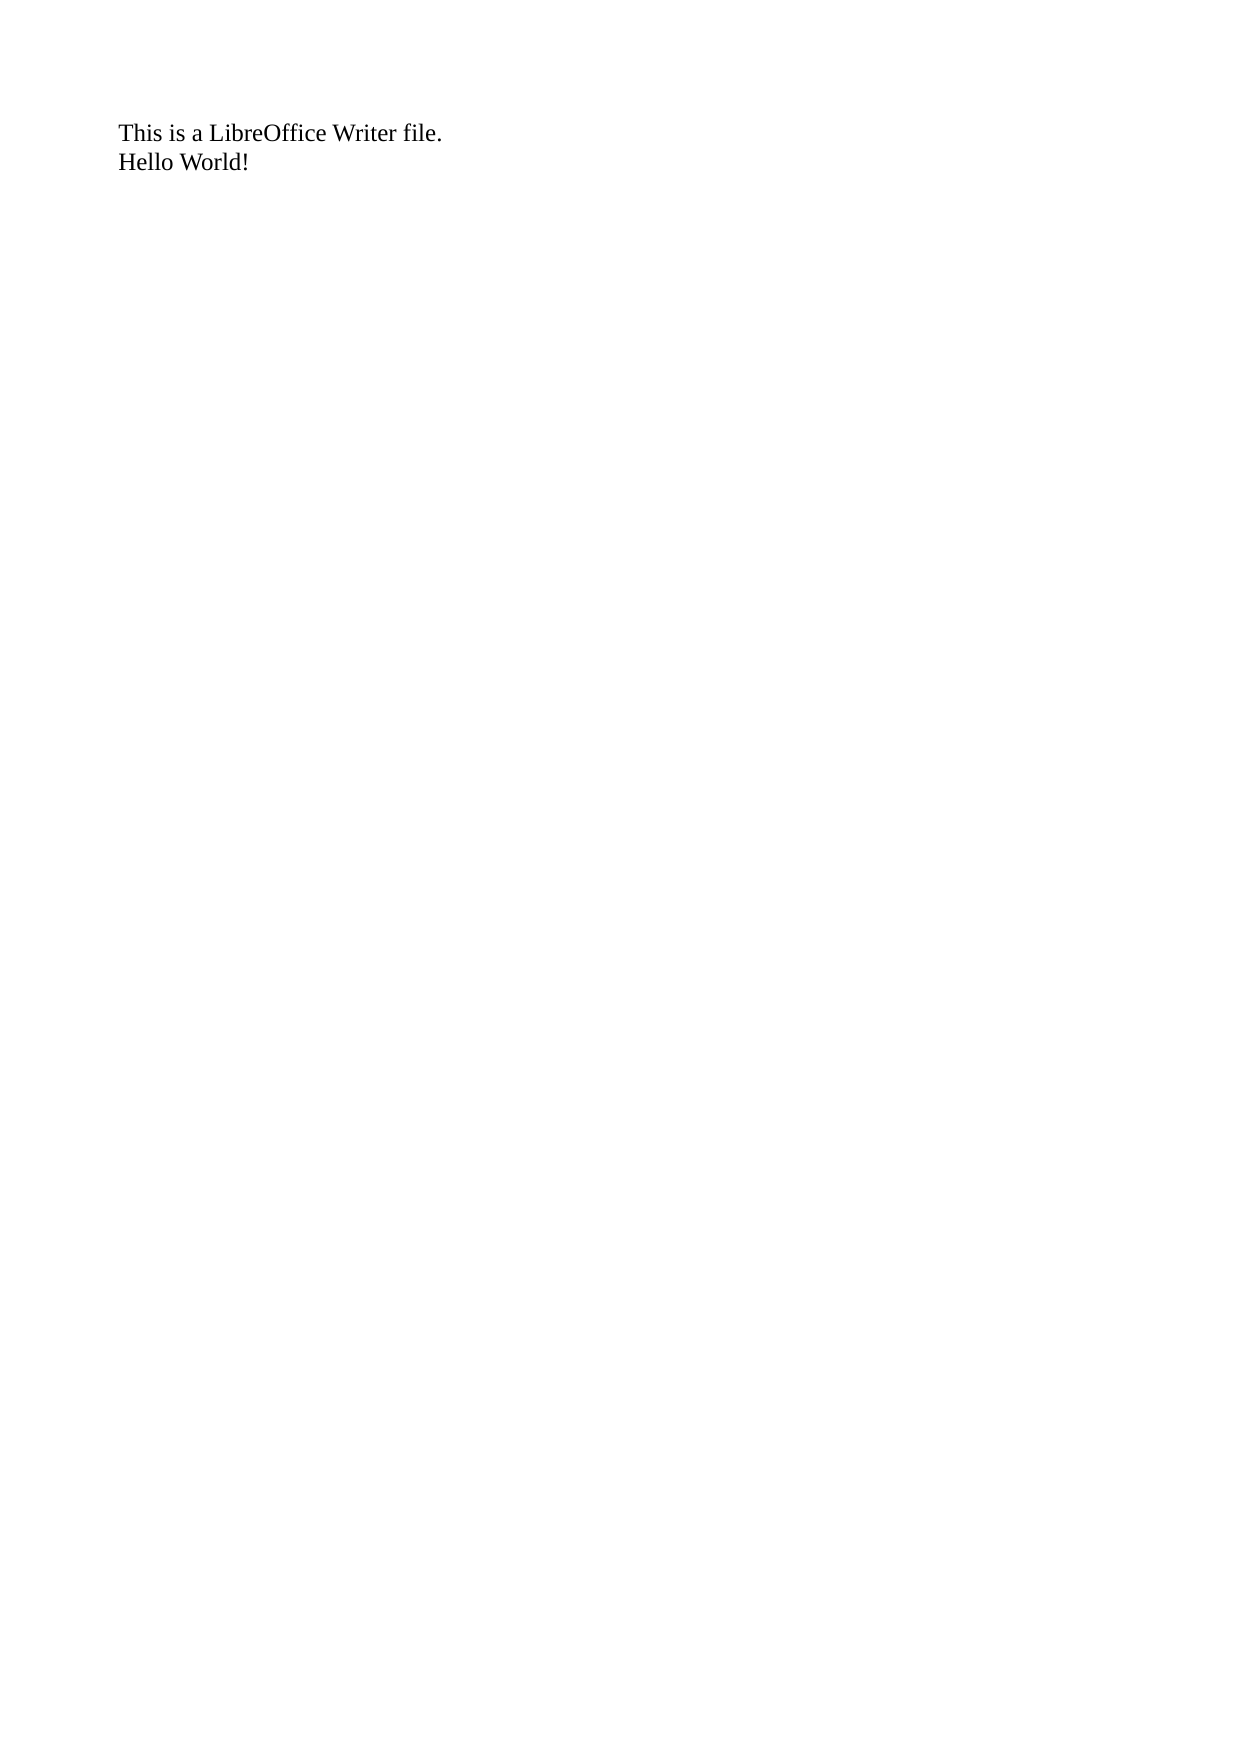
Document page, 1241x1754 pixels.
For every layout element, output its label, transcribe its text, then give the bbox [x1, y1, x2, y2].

text Hello World! [118, 147, 1122, 176]
text This is a LibreOffice Writer file. [118, 118, 1122, 147]
